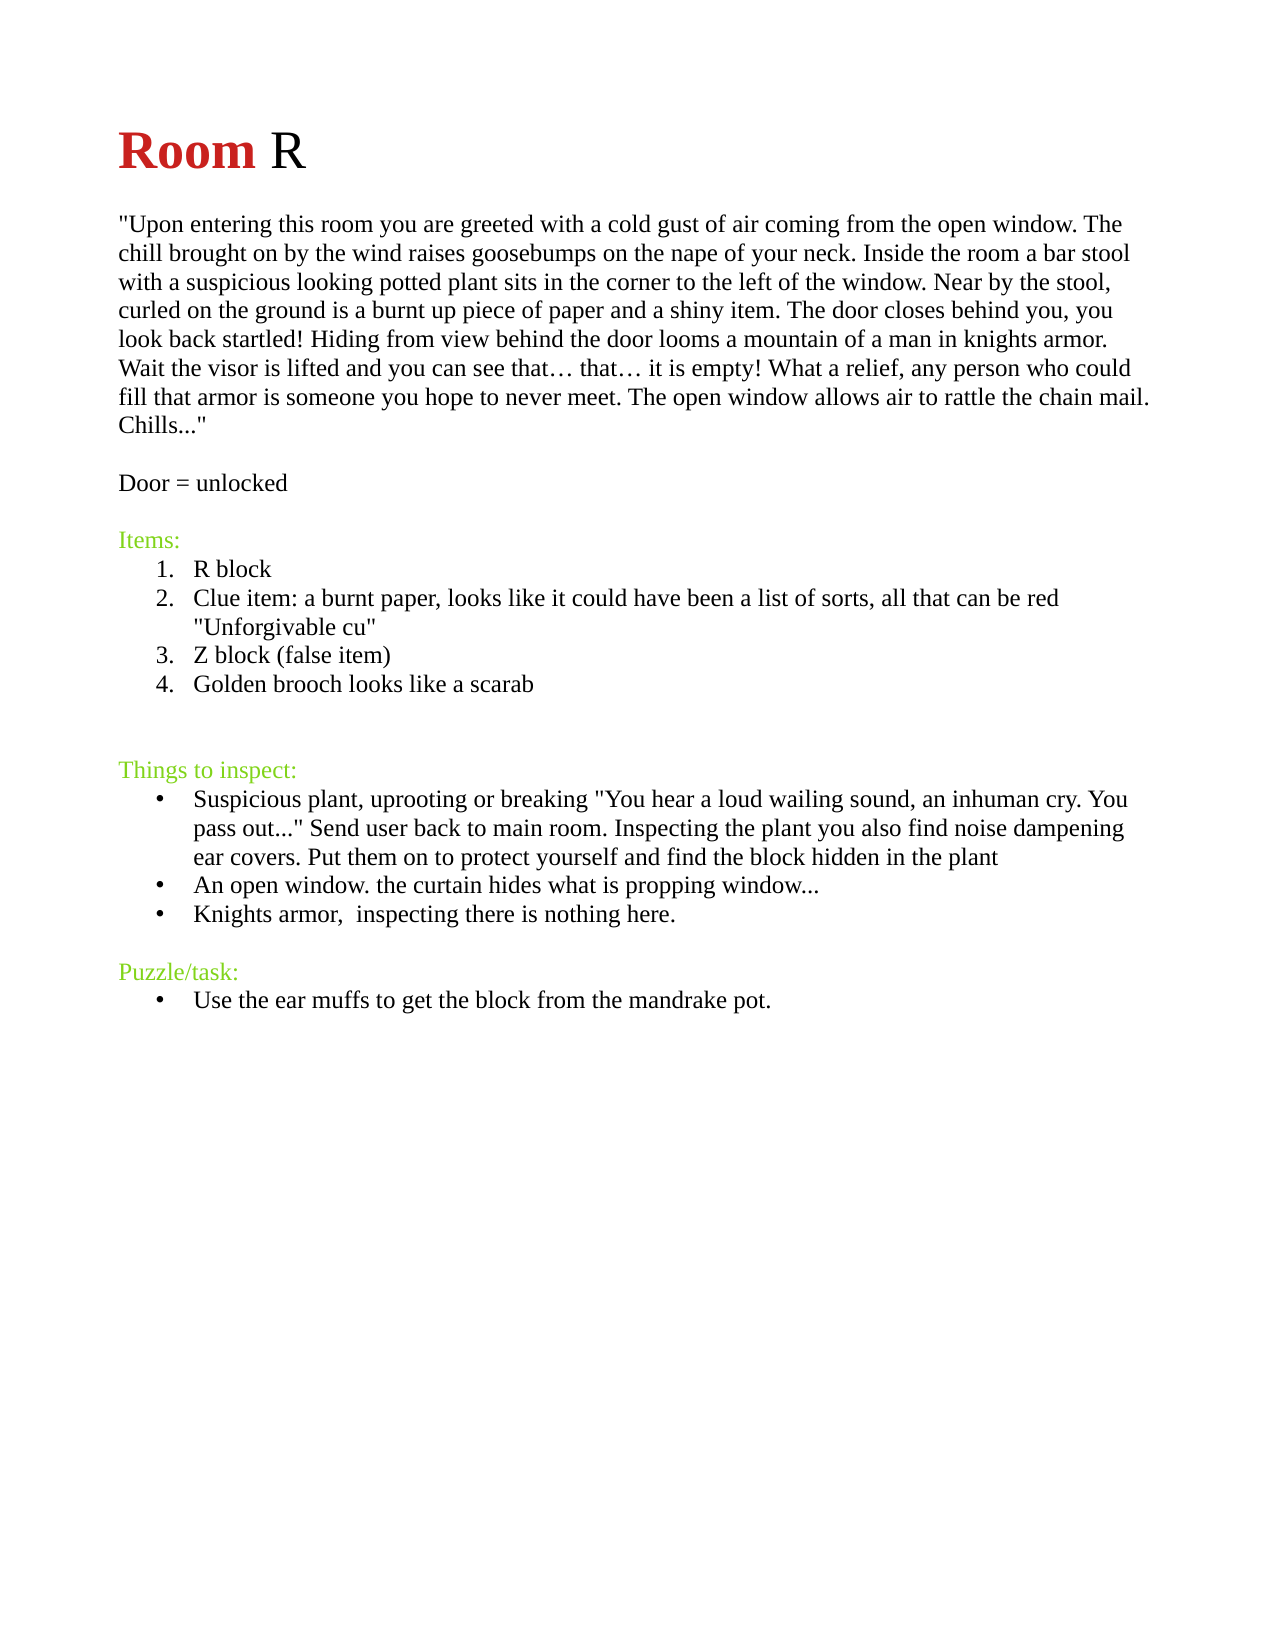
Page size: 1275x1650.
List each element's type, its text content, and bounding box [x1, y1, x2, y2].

text Door = unlocked [118, 468, 1157, 497]
list An open window. the curtain hides what is propping window... [156, 870, 1157, 899]
list Use the ear muffs to get the block from the mandrake pot. [156, 985, 1157, 1014]
text Things to inspect: [118, 755, 1157, 784]
list Suspicious plant, uprooting or breaking "You hear a loud wailing sound, an inhuman cry. You pass out..." Send user back to main room. Inspecting the plant you also find noise dampening ear covers. Put them on to protect yourself and find the block hidden in the plant [156, 784, 1157, 870]
list Knights armor, inspecting there is nothing here. [156, 899, 1157, 928]
list R block [156, 554, 1157, 583]
list Z block (false item) [156, 640, 1157, 669]
text "Upon entering this room you are greeted with a cold gust of air coming from the open window. The chill brought on by the wind raises goosebumps on the nape of your neck. Inside the room a bar stool with a suspicious looking potted plant sits in the corner to the left of the window. Near by the stool, curled on the ground is a burnt up piece of paper and a shiny item. The door closes behind you, you look back startled! Hiding from view behind the door looms a mountain of a man in knights armor. Wait the visor is lifted and you can see that… that… it is empty! What a relief, any person who could fill that armor is someone you hope to never meet. The open window allows air to rattle the chain mail. Chills..." [118, 209, 1157, 439]
text Puzzle/task: [118, 957, 1157, 985]
text Items: [118, 525, 1157, 554]
text Room R [118, 118, 1157, 180]
list Clue item: a burnt paper, looks like it could have been a list of sorts, all that can be red "Unforgivable cu" [156, 583, 1157, 640]
list Golden brooch looks like a scarab [156, 669, 1157, 698]
